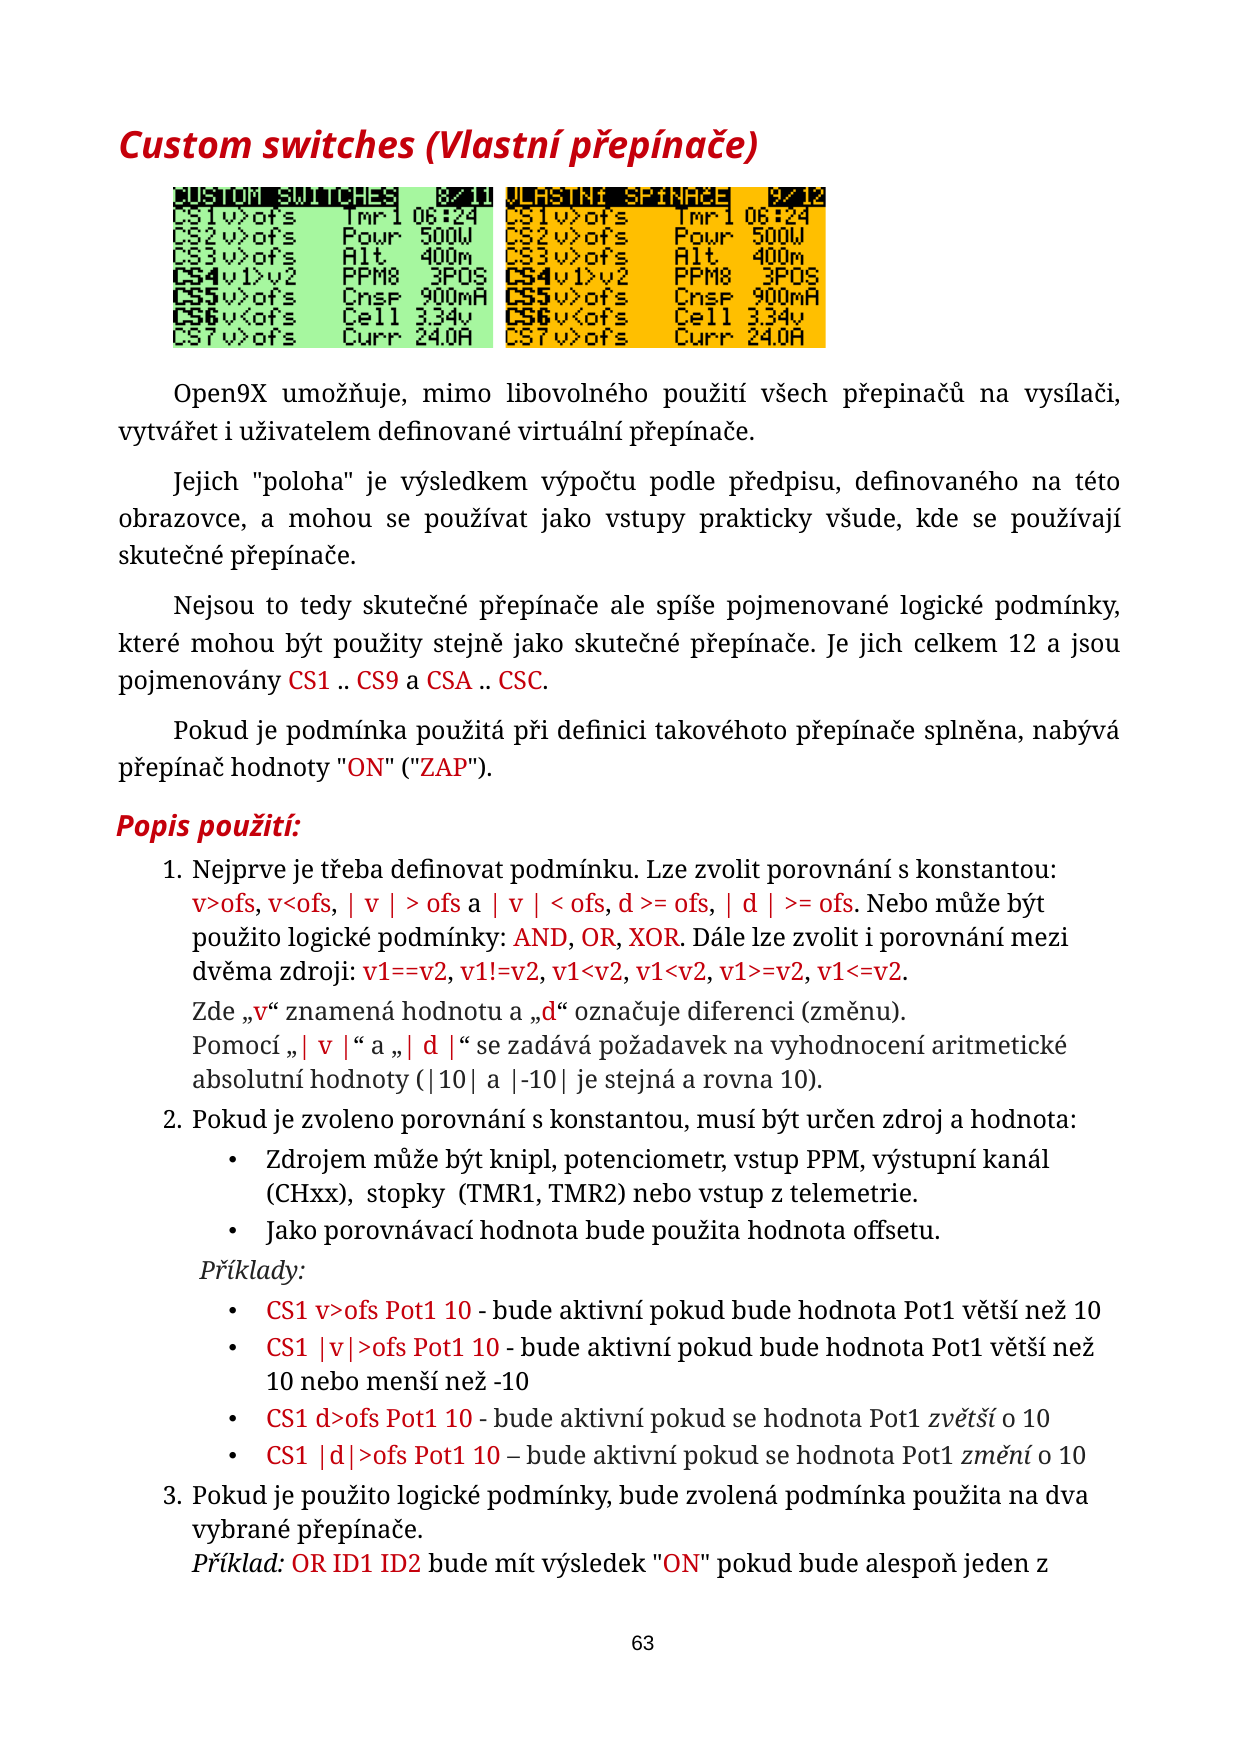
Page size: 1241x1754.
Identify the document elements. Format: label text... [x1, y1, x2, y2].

list CS1 |v|>ofs Pot1 10 - bude aktivní pokud bude hodnota Pot1 větší než 10 nebo menší než -10 [228, 1330, 1122, 1398]
list Pokud je použito logické podmínky, bude zvolená podmínka použita na dva vybrané přepí­nače. Příklad: OR ID1 ID2 bude mít výsledek "ON" pokud bude alespoň jeden z [162, 1478, 1122, 1580]
picture [173, 187, 494, 348]
list Zde „v“ znamená hodnotu a „d“ označuje diferenci (změnu). Pomocí „| v |“ a „| d |“ se zadává požadavek na vyhodnocení aritmetické absolutní hodnoty (|10| a |-10| je stejná a rovna 10). [162, 993, 1122, 1096]
text Příklady: [199, 1253, 1122, 1287]
list CS1 |d|>ofs Pot1 10 – bude aktivní pokud se hodnota Pot1 změní o 10 [228, 1438, 1122, 1472]
subtitle Custom switches (Vlastní přepínače) [118, 118, 1122, 169]
text Nejsou to tedy skutečné přepínače ale spíše pojmenované logické podmínky, které mohou být použity stejně jako skutečné přepínače. Je jich celkem 12 a jsou pojmenovány CS1 .. CS9 a CSA .. CSC. [118, 588, 1122, 697]
list Pokud je zvoleno porovnání s konstantou, musí být určen zdroj a hodnota: [162, 1102, 1122, 1136]
list Zdrojem může být knipl, potenciometr, vstup PPM, výstupní kanál (CHxx), stopky (TMR1, TMR2) nebo vstup z telemetrie. [228, 1142, 1122, 1210]
list CS1 v>ofs Pot1 10 - bude aktivní pokud bude hodnota Pot1 větší než 10 [228, 1293, 1122, 1327]
subtitle Popis použití: [116, 806, 1122, 845]
list Nejprve je třeba definovat podmínku. Lze zvolit porovnání s konstantou: v>ofs, v<ofs, | v | > ofs a | v | < ofs, d >= ofs, | d | >= ofs. Nebo může být použito logické podmínky: AND, OR, XOR. Dále lze zvolit i porovnání mezi dvěma zdroji: v1==v2, v1!=v2, v1<v2, v1<v2, v1>=v2, v1<=v2. [162, 851, 1122, 988]
text Jejich "poloha" je výsledkem výpočtu podle předpisu, definovaného na této obrazovce, a mohou se používat jako vstu­py prakticky všude, kde se používají skutečné přepínače. [118, 463, 1122, 572]
picture [505, 187, 826, 348]
list Jako porovnávací hodnota bude použita hodnota offsetu. [228, 1213, 1122, 1247]
text Open9X umožňuje, mimo libovolného použití všech přepinačů na vysílači, vytvářet i uživatelem definované virtuální přepínače. [118, 376, 1122, 447]
text Pokud je podmínka použitá při definici takovéhoto přepínače splněna, nabývá přepínač hodnoty "ON" ("ZAP"). [118, 712, 1122, 784]
list CS1 d>ofs Pot1 10 - bude aktivní pokud se hodnota Pot1 zvětší o 10 [228, 1401, 1122, 1435]
